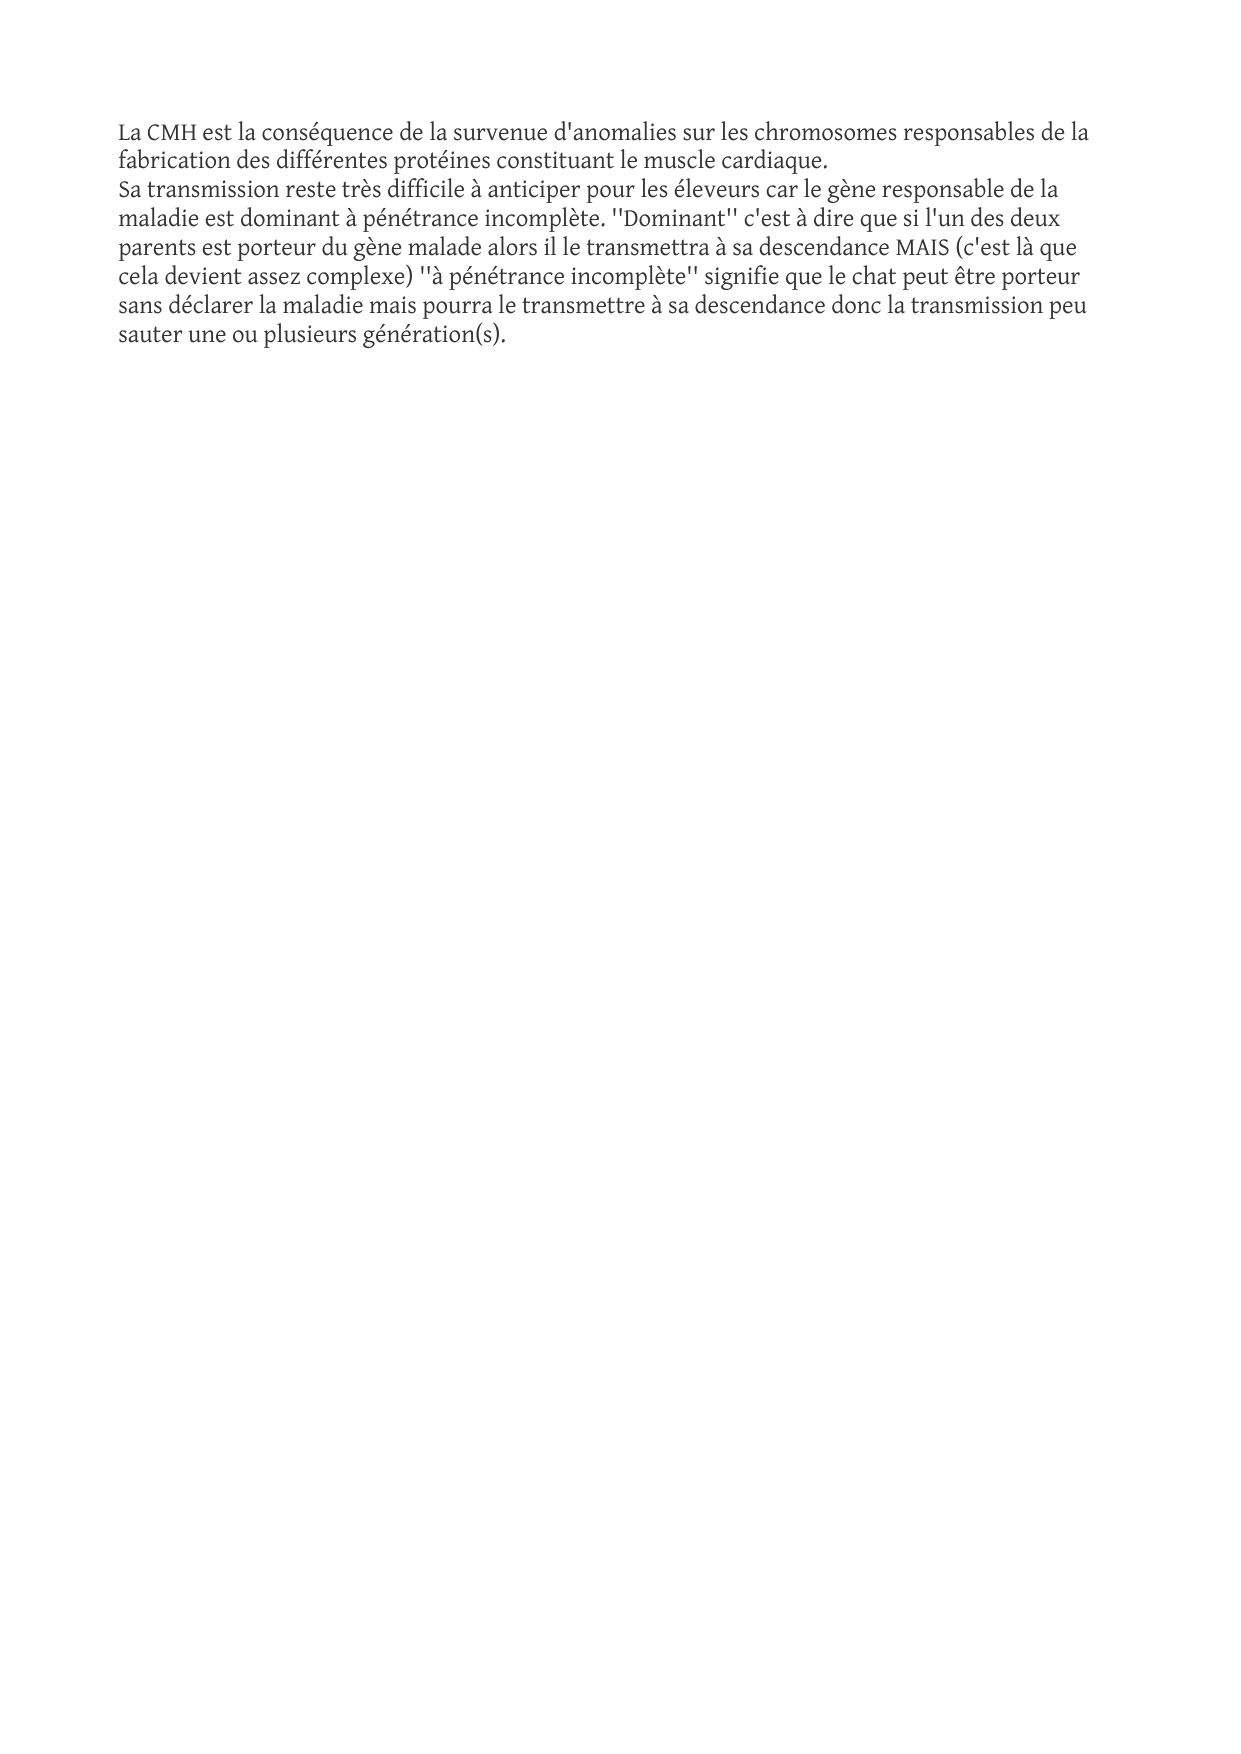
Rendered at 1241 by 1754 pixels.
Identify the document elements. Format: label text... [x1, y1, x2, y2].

text La CMH est la conséquence de la survenue d'anomalies sur les chromosomes responsables de la fabrication des différentes protéines constituant le muscle cardiaque. Sa transmission reste très difficile à anticiper pour les éleveurs car le gène responsable de la maladie est dominant à pénétrance incomplète. ''Dominant'' c'est à dire que si l'un des deux parents est porteur du gène malade alors il le transmettra à sa descendance MAIS (c'est là que cela devient assez complexe) ''à pénétrance incomplète'' signifie que le chat peut être porteur sans déclarer la maladie mais pourra le transmettre à sa descendance donc la transmission peu sauter une ou plusieurs génération(s). [118, 118, 1122, 378]
